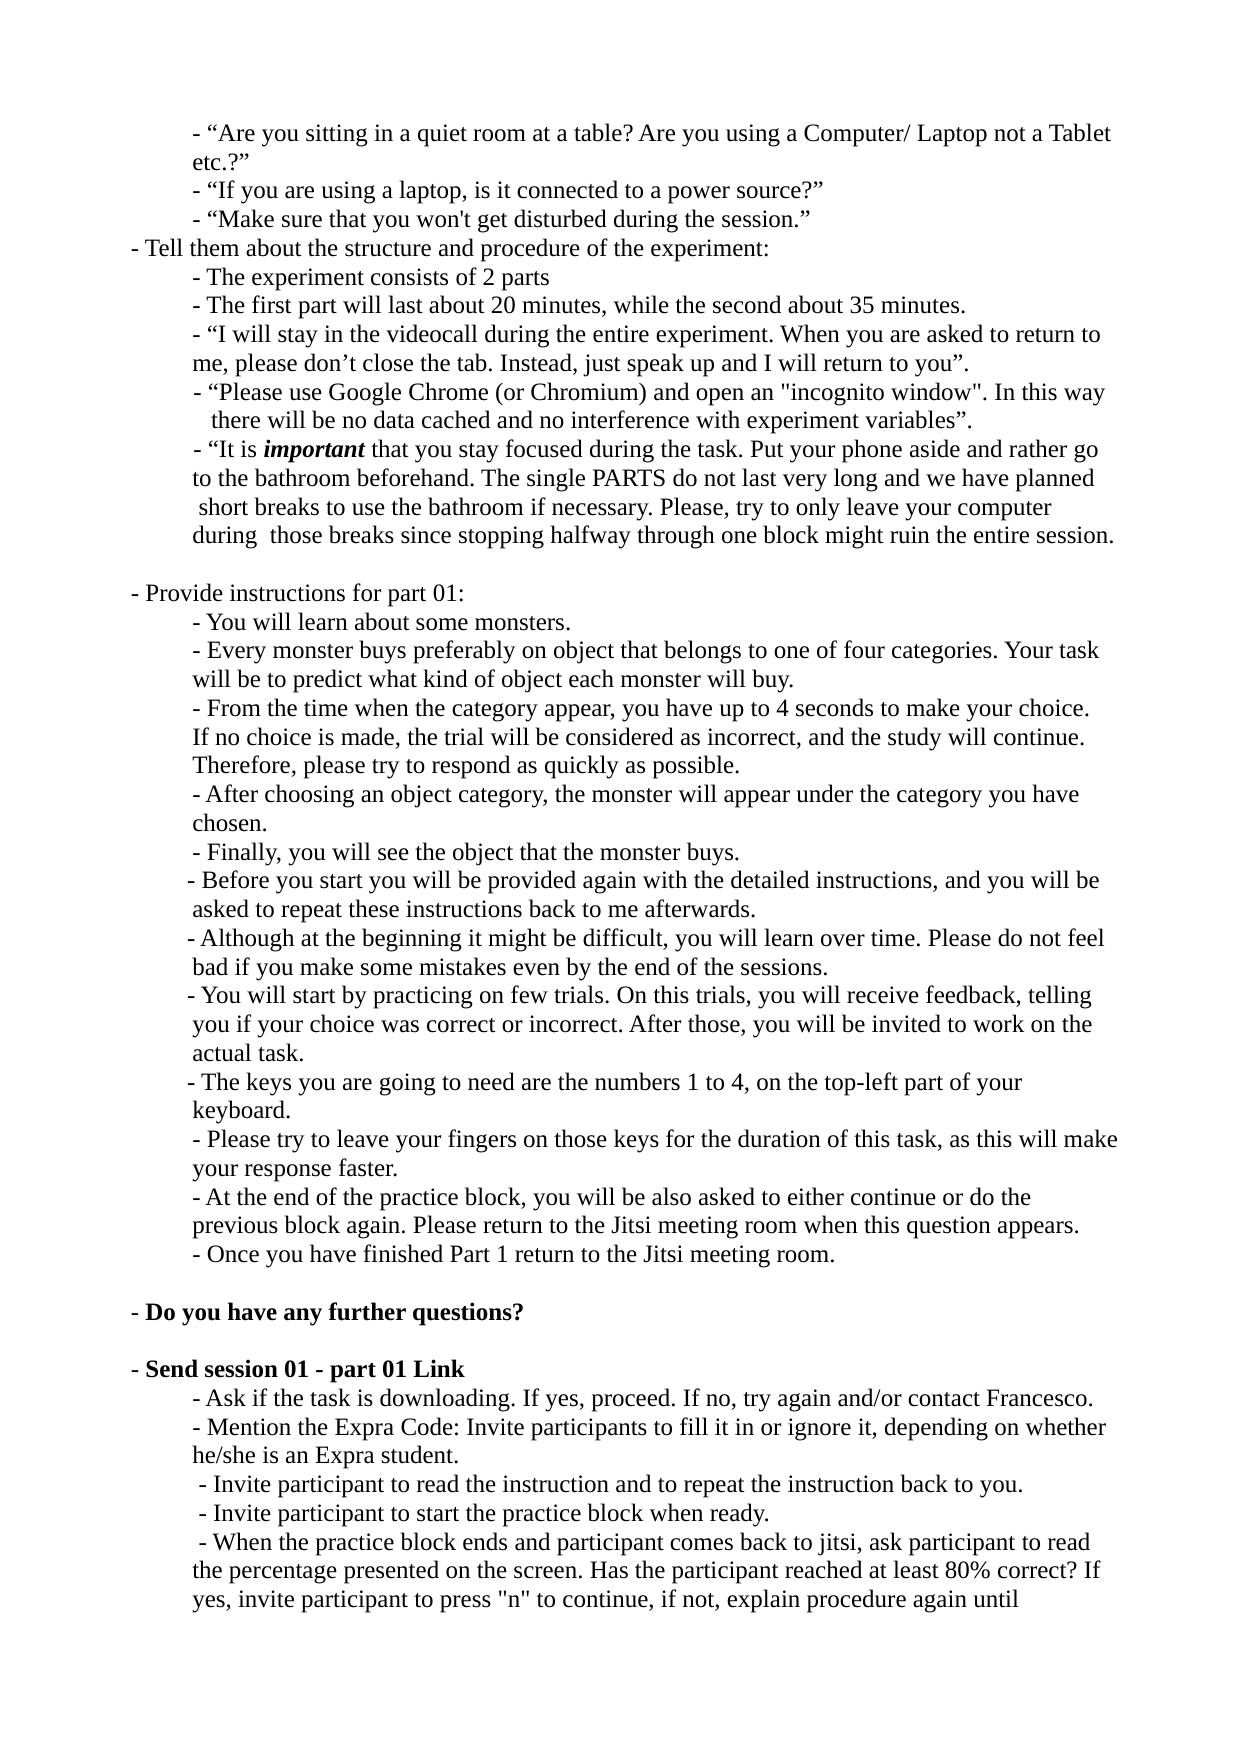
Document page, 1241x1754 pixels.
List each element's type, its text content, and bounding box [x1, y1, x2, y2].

text - Once you have finished Part 1 return to the Jitsi meeting room. [118, 1239, 1122, 1268]
text - Ask if the task is downloading. If yes, proceed. If no, try again and/or contact Francesco. [118, 1383, 1122, 1412]
text - Before you start you will be provided again with the detailed instructions, and you will be asked to repeat these instructions back to me afterwards. [118, 866, 1122, 923]
text - Please try to leave your fingers on those keys for the duration of this task, as this will make your response faster. [118, 1124, 1122, 1182]
text - “If you are using a laptop, is it connected to a power source?” [118, 176, 1122, 204]
text - Tell them about the structure and procedure of the experiment: [118, 233, 1122, 262]
text - Although at the beginning it might be difficult, you will learn over time. Please do not feel bad if you make some mistakes even by the end of the sessions. [118, 923, 1122, 981]
text - The keys you are going to need are the numbers 1 to 4, on the top-left part of your keyboard. [118, 1067, 1122, 1124]
text - Invite participant to start the practice block when ready. [118, 1498, 1122, 1527]
text - “Make sure that you won't get disturbed during the session.” [118, 204, 1122, 233]
text - You will learn about some monsters. [118, 607, 1122, 636]
text - Mention the Expra Code: Invite participants to fill it in or ignore it, depending on whether he/she is an Expra student. [118, 1412, 1122, 1469]
text - The first part will last about 20 minutes, while the second about 35 minutes. [118, 291, 1122, 319]
text - “Please use Google Chrome (or Chromium) and open an "incognito window". In this way there will be no data cached and no interference with experiment variables”. [118, 377, 1122, 434]
text - Finally, you will see the object that the monster buys. [118, 837, 1122, 866]
text - “It is important that you stay focused during the task. Put your phone aside and rather go to the bathroom beforehand. The single PARTS do not last very long and we have planned short breaks to use the bathroom if necessary. Please, try to only leave your computer during those breaks since stopping halfway through one block might ruin the entire session. [118, 434, 1122, 549]
text - When the practice block ends and participant comes back to jitsi, ask participant to read the percentage presented on the screen. Has the participant reached at least 80% correct? If yes, invite participant to press "n" to continue, if not, explain procedure again until [118, 1527, 1122, 1613]
text - Every monster buys preferably on object that belongs to one of four categories. Your task will be to predict what kind of object each monster will buy. [118, 636, 1122, 693]
text - Send session 01 - part 01 Link [118, 1354, 1122, 1383]
text - Do you have any further questions? [118, 1297, 1122, 1326]
text - From the time when the category appear, you have up to 4 seconds to make your choice. If no choice is made, the trial will be considered as incorrect, and the study will continue. Therefore, please try to respond as quickly as possible. [118, 693, 1122, 779]
text - You will start by practicing on few trials. On this trials, you will receive feedback, telling you if your choice was correct or incorrect. After those, you will be invited to work on the actual task. [118, 981, 1122, 1067]
text - The experiment consists of 2 parts [118, 262, 1122, 291]
text - After choosing an object category, the monster will appear under the category you have chosen. [118, 779, 1122, 837]
text - Provide instructions for part 01: [118, 578, 1122, 607]
text - “I will stay in the videocall during the entire experiment. When you are asked to return to me, please don’t close the tab. Instead, just speak up and I will return to you”. [118, 319, 1122, 377]
text - “Are you sitting in a quiet room at a table? Are you using a Computer/ Laptop not a Tablet etc.?” [118, 118, 1122, 176]
text - Invite participant to read the instruction and to repeat the instruction back to you. [118, 1469, 1122, 1498]
text - At the end of the practice block, you will be also asked to either continue or do the previous block again. Please return to the Jitsi meeting room when this question appears. [118, 1182, 1122, 1239]
